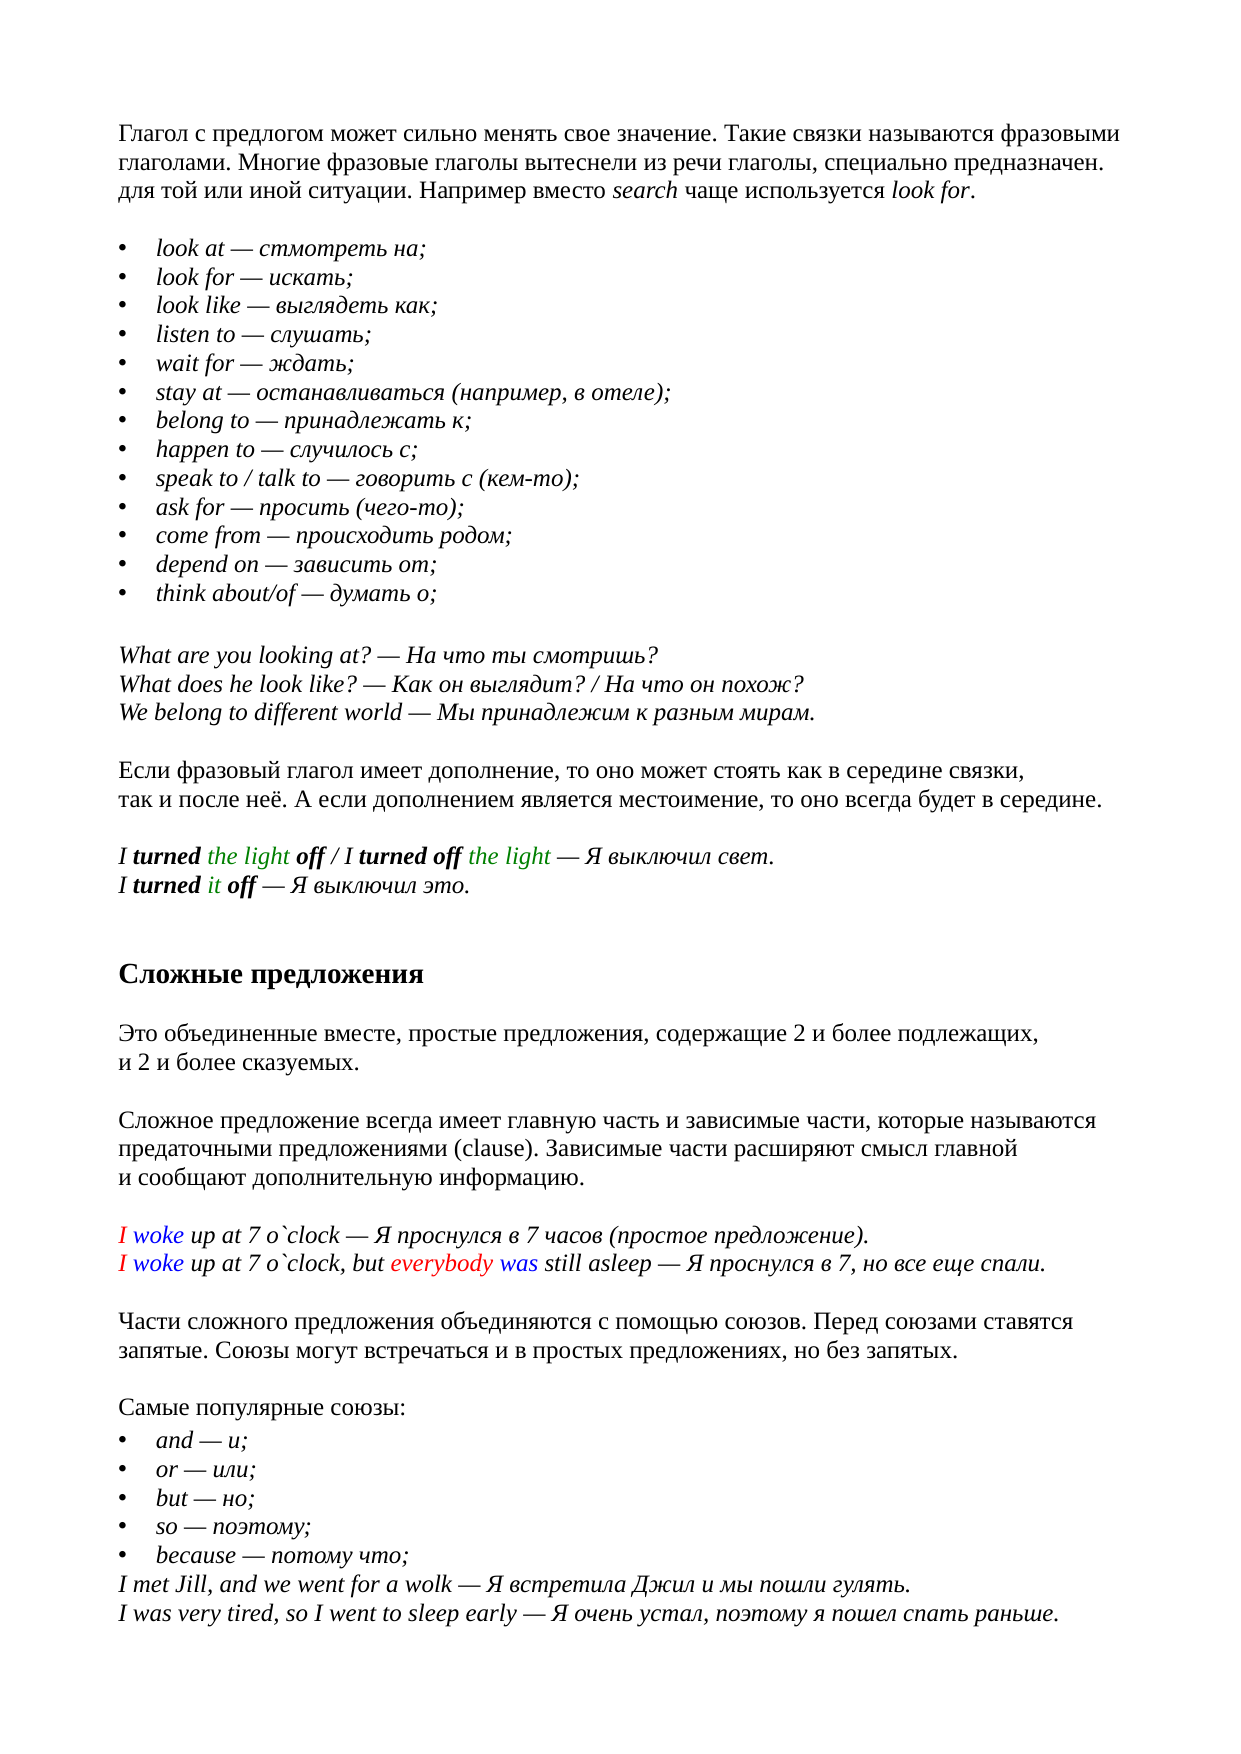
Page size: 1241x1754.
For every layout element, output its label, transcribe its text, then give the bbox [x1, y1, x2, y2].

text Сложное предложение всегда имеет главную часть и зависимые части, которые называются предаточными предложениями (clause). Зависимые части расширяют смысл главной [118, 1105, 1122, 1162]
list wait for — ждать; [118, 348, 1122, 377]
text I turned the light off / I turned off the light — Я выключил свет. [118, 841, 1122, 870]
list and — и; [118, 1425, 1122, 1454]
list come from — происходить родом; [118, 521, 1122, 549]
text What are you looking at? — На что ты смотришь? [118, 640, 1122, 669]
text I turned it off — Я выключил это. [118, 870, 1122, 899]
text и сообщают дополнительную информацию. [118, 1162, 1122, 1191]
list stay at — останавливаться (например, в отеле); [118, 377, 1122, 406]
text I was very tired, so I went to sleep early — Я очень устал, поэтому я пошел спать раньше. [118, 1598, 1122, 1626]
text What does he look like? — Как он выглядит? / На что он похож? [118, 669, 1122, 697]
text Глагол с предлогом может сильно менять свое значение. Такие связки называются фразовыми глаголами. Многие фразовые глаголы вытеснели из речи глаголы, специально предназначен. для той или иной ситуации. Например вместо search чаще используется look for. [118, 118, 1122, 204]
text We belong to different world — Мы принадлежим к разным мирам. [118, 697, 1122, 726]
text Самые популярные союзы: [118, 1392, 1122, 1421]
text Части сложного предложения объединяются с помощью союзов. Перед союзами ставятся запятые. Союзы могут встречаться и в простых предложениях, но без запятых. [118, 1306, 1122, 1363]
text I woke up at 7 o`clock, but everybody was still asleep — Я проснулся в 7, но все еще спали. [118, 1248, 1122, 1277]
text Если фразовый глагол имеет дополнение, то оно может стоять как в середине связки, [118, 755, 1122, 784]
list but — но; [118, 1483, 1122, 1511]
list listen to — слушать; [118, 319, 1122, 348]
list happen to — случилось с; [118, 434, 1122, 463]
list because — потому что; [118, 1540, 1122, 1569]
text I met Jill, and we went for a wolk — Я встретила Джил и мы пошли гулять. [118, 1569, 1122, 1598]
text так и после неё. А если дополнением является местоимение, то оно всегда будет в середине. [118, 784, 1122, 812]
list so — поэтому; [118, 1511, 1122, 1540]
list speak to / talk to — говорить с (кем-то); [118, 463, 1122, 492]
list look at — стмотреть на; [118, 233, 1122, 262]
text и 2 и более сказуемых. [118, 1047, 1122, 1076]
list look for — искать; [118, 262, 1122, 291]
text I woke up at 7 o`clock — Я проснулся в 7 часов (простое предложение). [118, 1220, 1122, 1248]
list think about/of — думать о; [118, 578, 1122, 607]
list ask for — просить (чего-то); [118, 492, 1122, 521]
list or — или; [118, 1454, 1122, 1483]
list depend on — зависить от; [118, 549, 1122, 578]
text Это объединенные вместе, простые предложения, содержащие 2 и более подлежащих, [118, 1018, 1122, 1047]
list look like — выглядеть как; [118, 291, 1122, 319]
list belong to — принадлежать к; [118, 406, 1122, 434]
text Сложные предложения [118, 956, 1122, 990]
